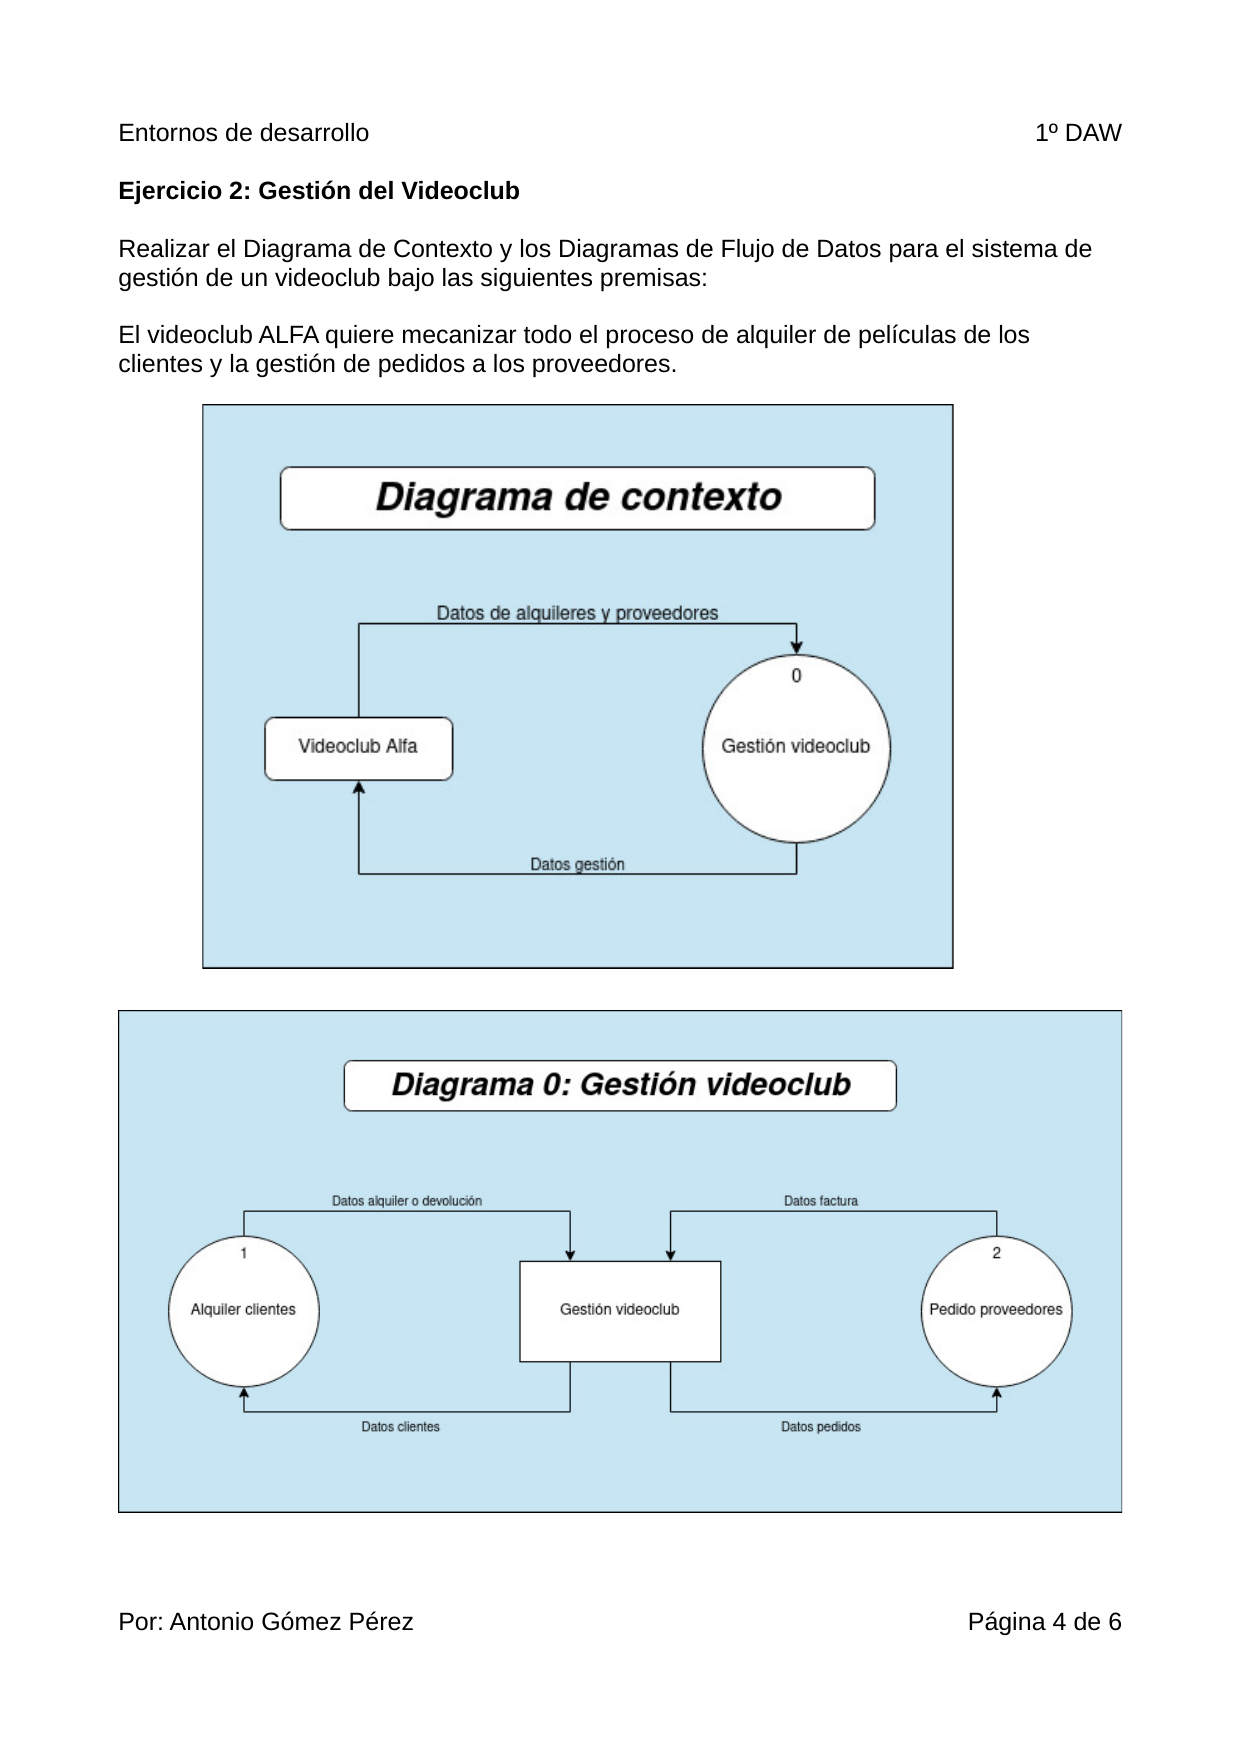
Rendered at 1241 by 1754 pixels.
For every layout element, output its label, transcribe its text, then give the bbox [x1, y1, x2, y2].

picture [202, 404, 954, 969]
text El videoclub ALFA quiere mecanizar todo el proceso de alquiler de películas de los clientes y la gestión de pedidos a los proveedores. [118, 320, 1122, 378]
picture [118, 1010, 1123, 1513]
text Ejercicio 2: Gestión del Videoclub [118, 176, 1122, 205]
text Realizar el Diagrama de Contexto y los Diagramas de Flujo de Datos para el sistema de gestión de un videoclub bajo las siguientes premisas: [118, 234, 1122, 291]
